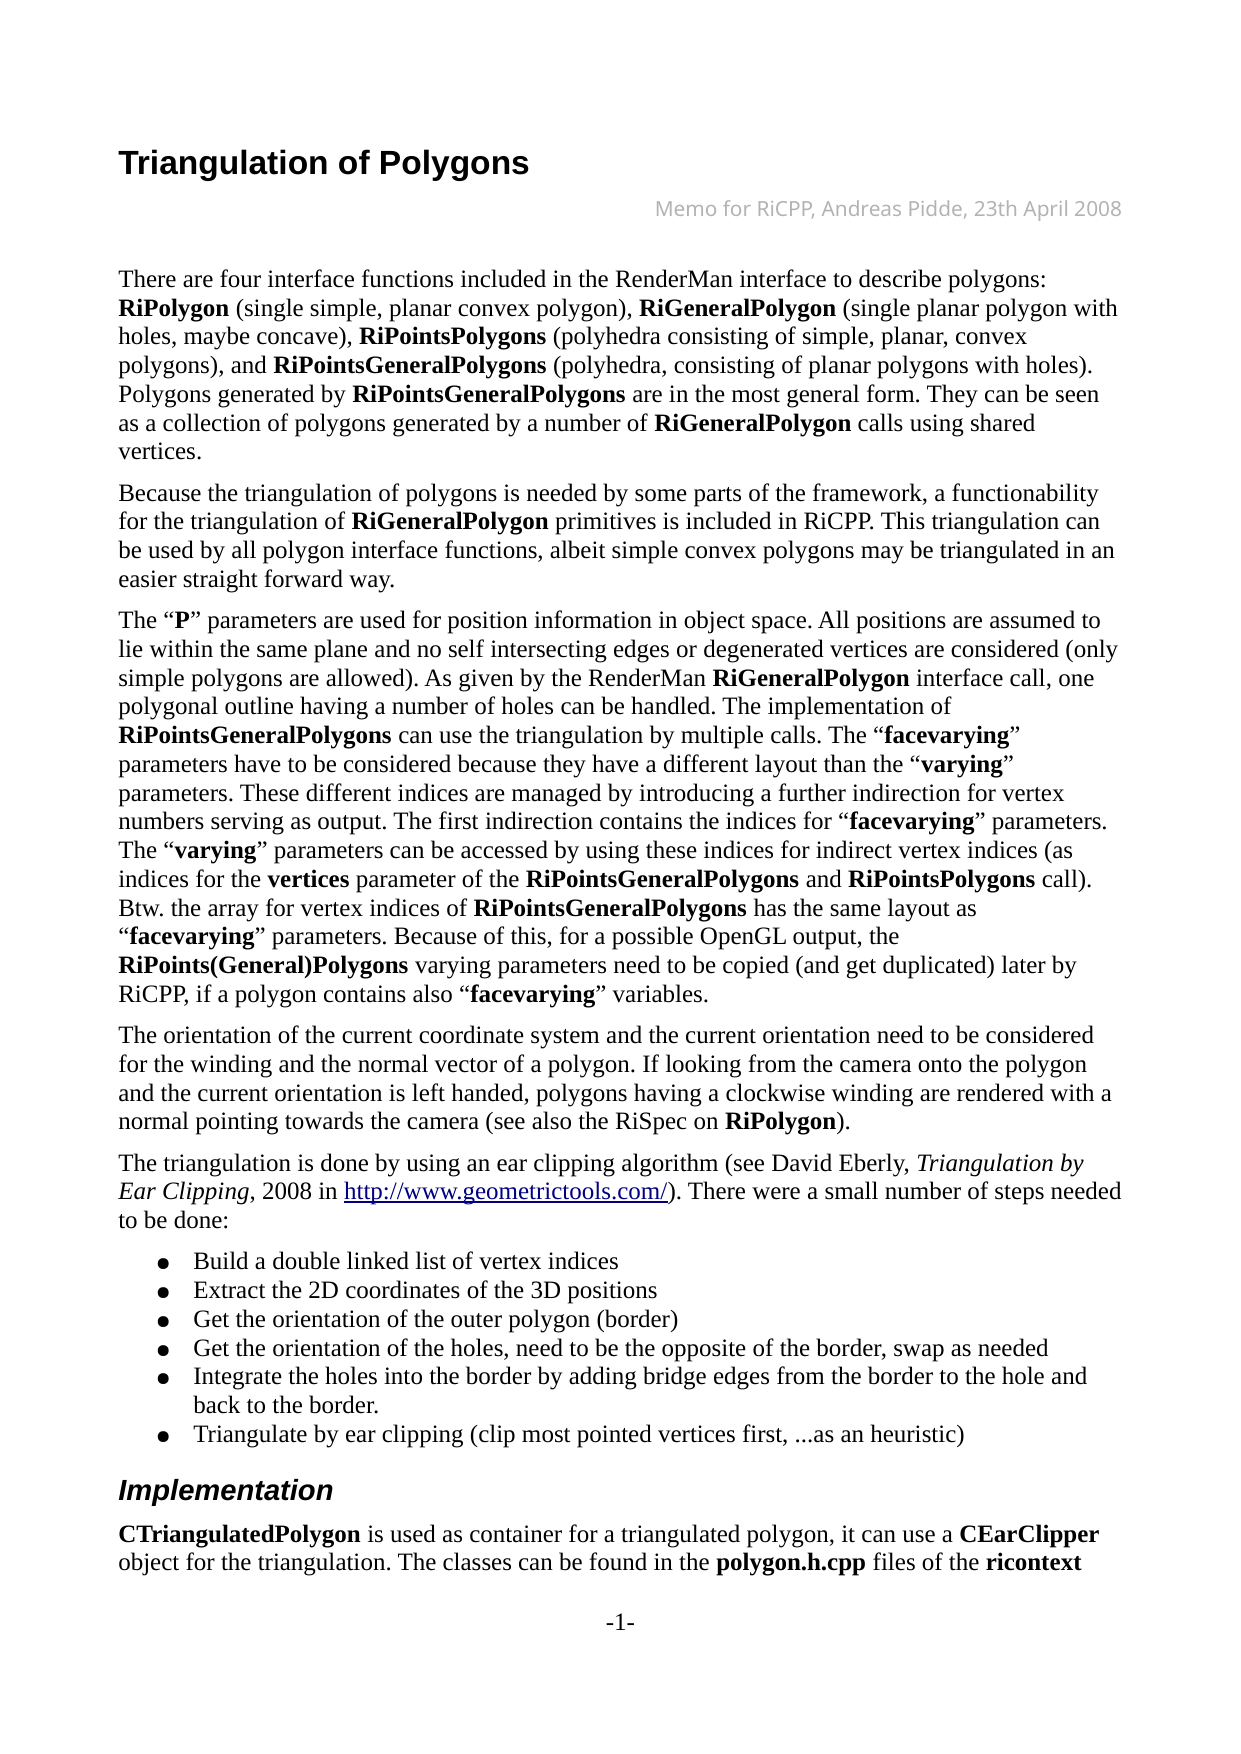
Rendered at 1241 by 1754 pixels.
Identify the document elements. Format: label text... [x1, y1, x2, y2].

text Because the triangulation of polygons is needed by some parts of the framework, a functionability for the triangulation of RiGeneralPolygon primitives is included in RiCPP. This triangulation can be used by all polygon interface functions, albeit simple convex polygons may be triangulated in an easier straight forward way. [118, 478, 1122, 593]
subtitle Triangulation of Polygons [118, 143, 1122, 182]
list Get the orientation of the holes, need to be the opposite of the border, swap as needed [156, 1333, 1122, 1361]
text The “P” parameters are used for position information in object space. All positions are assumed to lie within the same plane and no self intersecting edges or degenerated vertices are considered (only simple polygons are allowed). As given by the RenderMan RiGeneralPolygon interface call, one polygonal outline having a number of holes can be handled. The implementation of RiPointsGeneralPolygons can use the triangulation by multiple calls. The “facevarying” parameters have to be considered because they have a different layout than the “varying” parameters. These different indices are managed by introducing a further indirection for vertex numbers serving as output. The first indirection contains the indices for “facevarying” parameters. The “varying” parameters can be accessed by using these indices for indirect vertex indices (as indices for the vertices parameter of the RiPointsGeneralPolygons and RiPointsPolygons call). Btw. the array for vertex indices of RiPointsGeneralPolygons has the same layout as “facevarying” parameters. Because of this, for a possible OpenGL output, the RiPoints(General)Polygons varying parameters need to be copied (and get duplicated) later by RiCPP, if a polygon contains also “facevarying” variables. [118, 605, 1122, 1008]
text There are four interface functions included in the RenderMan interface to describe polygons: RiPolygon (single simple, planar convex polygon), RiGeneralPolygon (single planar polygon with holes, maybe concave), RiPointsPolygons (polyhedra consisting of simple, planar, convex polygons), and RiPointsGeneralPolygons (polyhedra, consisting of planar polygons with holes). Polygons generated by RiPointsGeneralPolygons are in the most general form. They can be seen as a collection of polygons generated by a number of RiGeneralPolygon calls using shared vertices. [118, 264, 1122, 465]
list Get the orientation of the outer polygon (border) [156, 1304, 1122, 1333]
text Memo for RiCPP, Andreas Pidde, 23th April 2008 [118, 194, 1122, 223]
text The triangulation is done by using an ear clipping algorithm (see David Eberly, Triangulation by Ear Clipping, 2008 in http://www.geometrictools.com/). There were a small number of steps needed to be done: [118, 1148, 1122, 1234]
list Build a double linked list of vertex indices [156, 1246, 1122, 1275]
subtitle Implementation [118, 1473, 1122, 1506]
text The orientation of the current coordinate system and the current orientation need to be considered for the winding and the normal vector of a polygon. If looking from the camera onto the polygon and the current orientation is left handed, polygons having a clockwise winding are rendered with a normal pointing towards the camera (see also the RiSpec on RiPolygon). [118, 1020, 1122, 1135]
list Integrate the holes into the border by adding bridge edges from the border to the hole and back to the border. [156, 1361, 1122, 1419]
list Triangulate by ear clipping (clip most pointed vertices first, ...as an heuristic) [156, 1419, 1122, 1448]
text CTriangulatedPolygon is used as container for a triangulated polygon, it can use a CEarClipper object for the triangulation. The classes can be found in the polygon.h.cpp files of the ricontext [118, 1519, 1122, 1576]
list Extract the 2D coordinates of the 3D positions [156, 1275, 1122, 1304]
